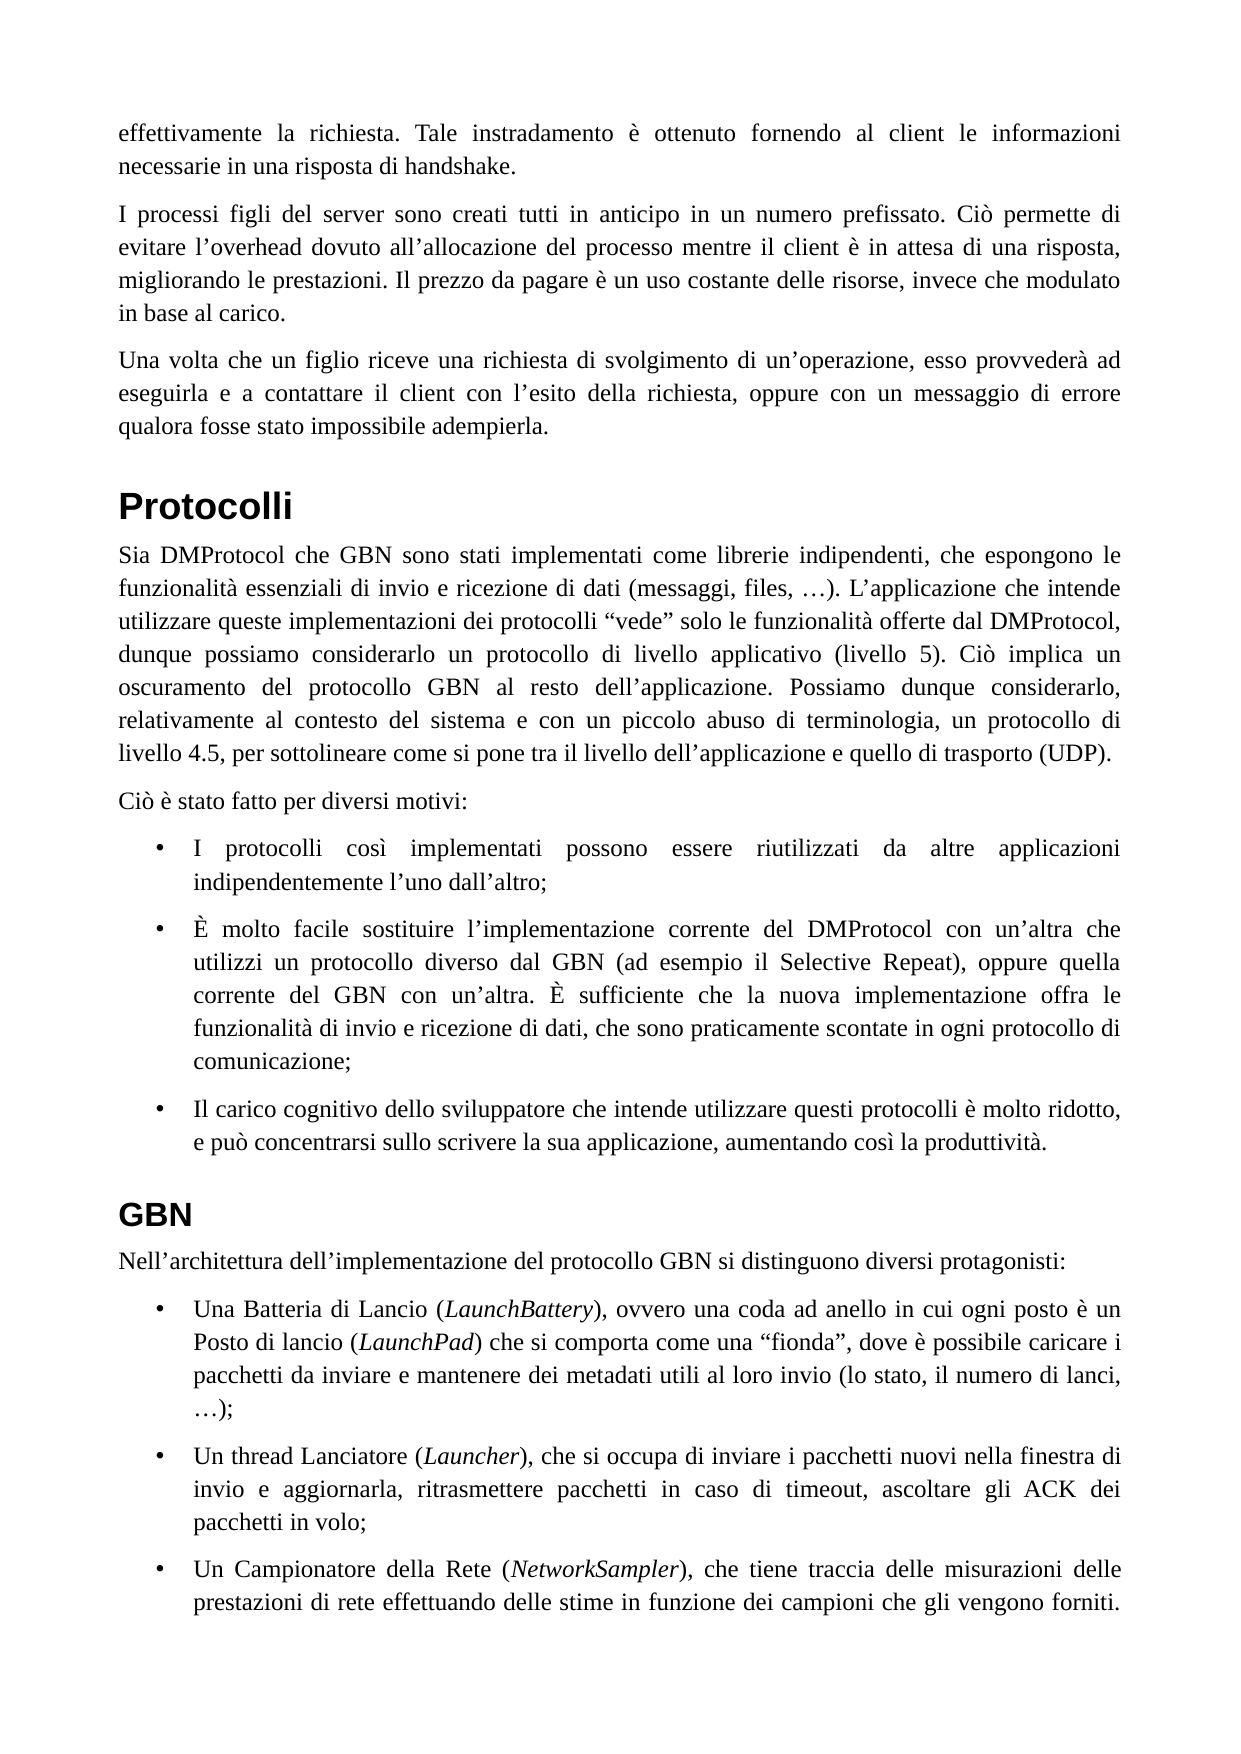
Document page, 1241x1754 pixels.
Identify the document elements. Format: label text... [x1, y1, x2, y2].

list Un thread Lanciatore (Launcher), che si occupa di inviare i pacchetti nuovi nella finestra di invio e aggiornarla, ritrasmettere pacchetti in caso di timeout, ascoltare gli ACK dei pacchetti in volo; [156, 1441, 1122, 1536]
text Sia DMProtocol che GBN sono stati implementati come librerie indipendenti, che espongono le funzionalità essenziali di invio e ricezione di dati (messaggi, files, …). L’applicazione che intende utilizzare queste implementazioni dei protocolli “vede” solo le funzionalità offerte dal DMProtocol, dunque possiamo considerarlo un protocollo di livello applicativo (livello 5). Ciò implica un oscuramento del protocollo GBN al resto dell’applicazione. Possiamo dunque considerarlo, relativamente al contesto del sistema e con un piccolo abuso di terminologia, un protocollo di livello 4.5, per sottolineare come si pone tra il livello dell’applicazione e quello di trasporto (UDP). [118, 540, 1122, 767]
text Nell’architettura dell’implementazione del protocollo GBN si distinguono diversi protagonisti: [118, 1246, 1122, 1275]
text Ciò è stato fatto per diversi motivi: [118, 786, 1122, 815]
text Una volta che un figlio riceve una richiesta di svolgimento di un’operazione, esso provvederà ad eseguirla e a contattare il client con l’esito della richiesta, oppure con un messaggio di errore qualora fosse stato impossibile adempierla. [118, 345, 1122, 440]
text I processi figli del server sono creati tutti in anticipo in un numero prefissato. Ciò permette di evitare l’overhead dovuto all’allocazione del processo mentre il client è in attesa di una risposta, migliorando le prestazioni. Il prezzo da pagare è un uso costante delle risorse, invece che modulato in base al carico. [118, 199, 1122, 327]
list Una Batteria di Lancio (LaunchBattery), ovvero una coda ad anello in cui ogni posto è un Posto di lancio (LaunchPad) che si comporta come una “fionda”, dove è possibile caricare i pacchetti da inviare e mantenere dei metadati utili al loro invio (lo stato, il numero di lanci, …); [156, 1294, 1122, 1422]
list I protocolli così implementati possono essere riutilizzati da altre applicazioni indipendentemente l’uno dall’altro; [156, 833, 1122, 895]
subtitle Protocolli [118, 484, 1122, 528]
list Il carico cognitivo dello sviluppatore che intende utilizzare questi protocolli è molto ridotto, e può concentrarsi sullo scrivere la sua applicazione, aumentando così la produttività. [156, 1094, 1122, 1156]
text effettivamente la richiesta. Tale instradamento è ottenuto fornendo al client le informazioni necessarie in una risposta di handshake. [118, 118, 1122, 180]
list È molto facile sostituire l’implementazione corrente del DMProtocol con un’altra che utilizzi un protocollo diverso dal GBN (ad esempio il Selective Repeat), oppure quella corrente del GBN con un’altra. È sufficiente che la nuova implementazione offra le funzionalità di invio e ricezione di dati, che sono praticamente scontate in ogni protocollo di comunicazione; [156, 914, 1122, 1075]
list Un Campionatore della Rete (NetworkSampler), che tiene traccia delle misurazioni delle prestazioni di rete effettuando delle stime in funzione dei campioni che gli vengono forniti. [156, 1554, 1122, 1616]
subtitle GBN [118, 1195, 1122, 1234]
